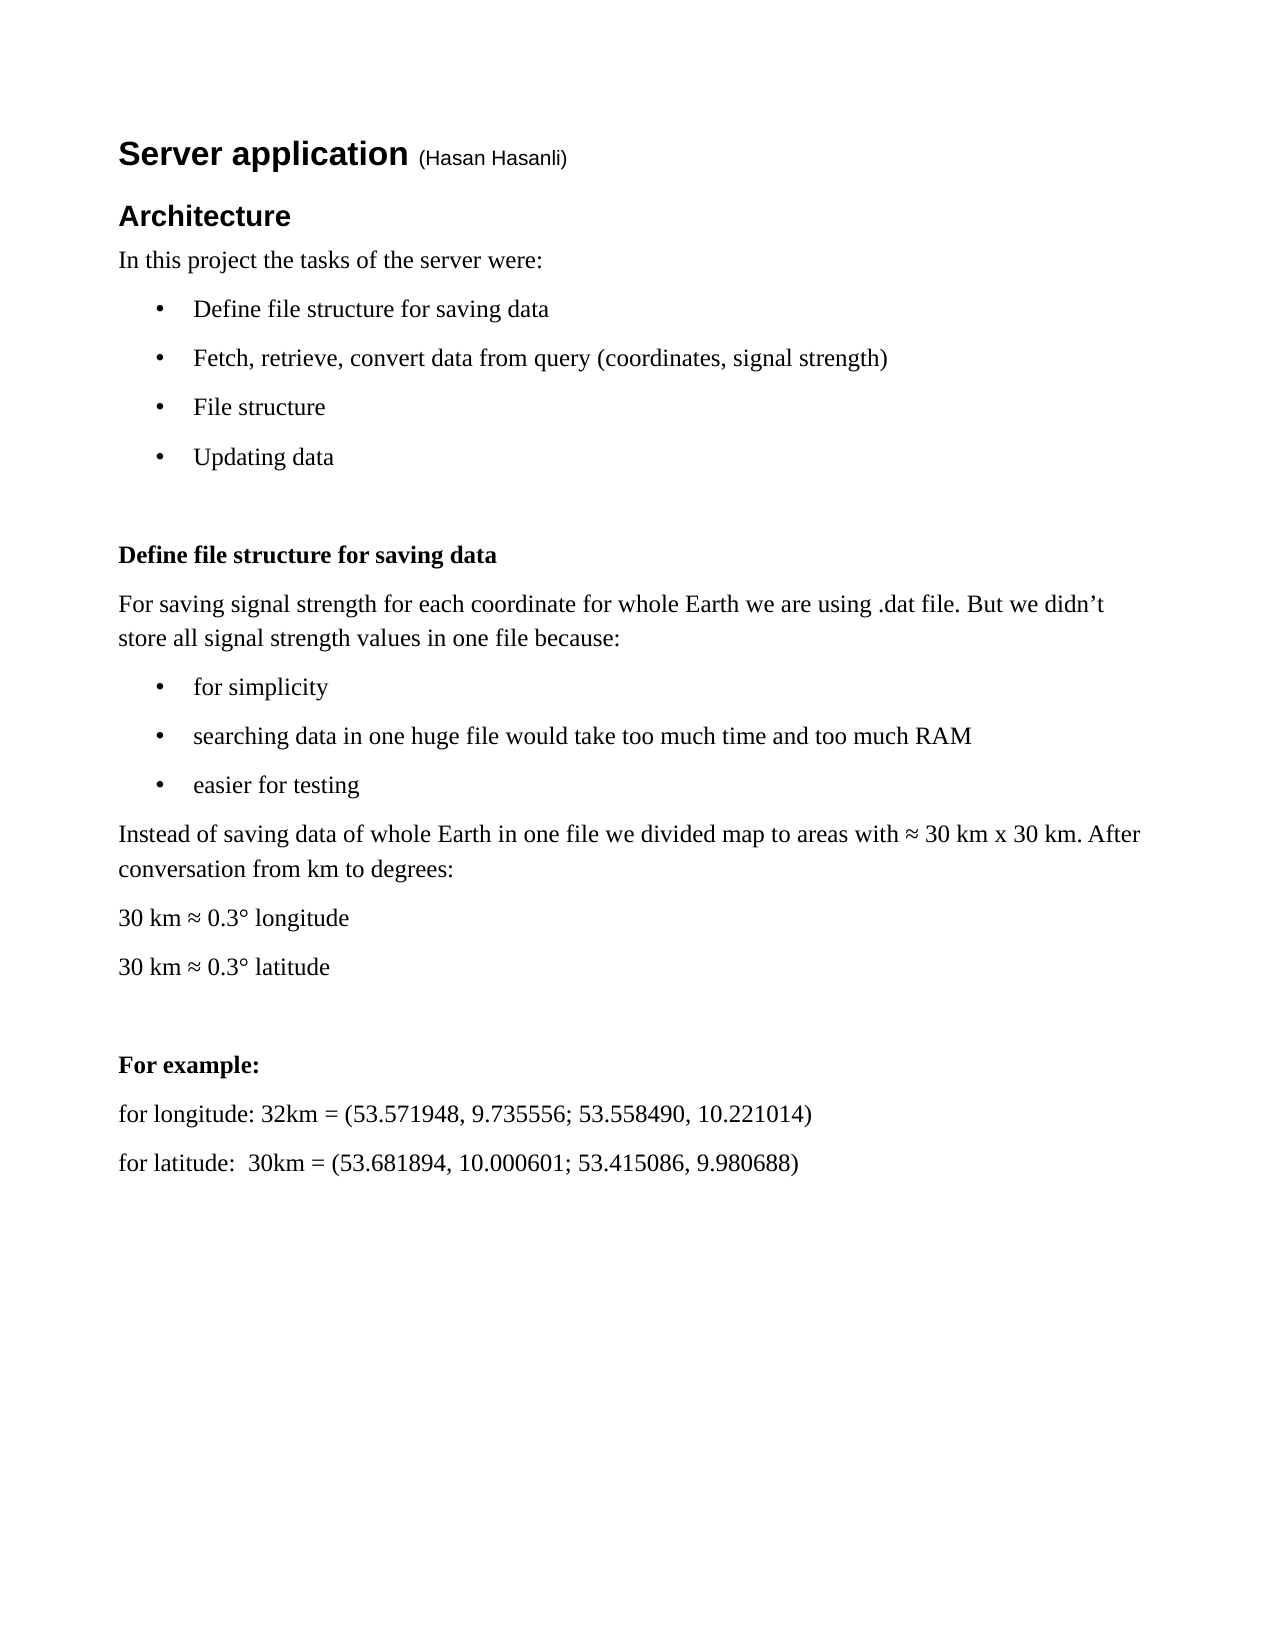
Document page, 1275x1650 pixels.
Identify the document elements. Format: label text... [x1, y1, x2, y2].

list Fetch, retrieve, convert data from query (coordinates, signal strength) [156, 343, 1157, 372]
list Define file structure for saving data [156, 294, 1157, 323]
list searching data in one huge file would take too much time and too much RAM [156, 721, 1157, 750]
list for simplicity [156, 672, 1157, 701]
text For example: [118, 1050, 1157, 1079]
text Instead of saving data of whole Earth in one file we divided map to areas with ≈ 30 km x 30 km. After conversation from km to degrees: [118, 819, 1157, 883]
text 30 km ≈ 0.3° longitude [118, 903, 1157, 932]
list easier for testing [156, 770, 1157, 799]
text for latitude: 30km = (53.681894, 10.000601; 53.415086, 9.980688) [118, 1148, 1157, 1177]
subtitle Server application (Hasan Hasanli) [118, 133, 1157, 172]
text Define file structure for saving data [118, 540, 1157, 568]
list File structure [156, 392, 1157, 421]
text 30 km ≈ 0.3° latitude [118, 952, 1157, 981]
text In this project the tasks of the server were: [118, 245, 1157, 274]
text for longitude: 32km = (53.571948, 9.735556; 53.558490, 10.221014) [118, 1099, 1157, 1128]
text For saving signal strength for each coordinate for whole Earth we are using .dat file. But we didn’t store all signal strength values in one file because: [118, 589, 1157, 652]
subtitle Architecture [118, 199, 1157, 233]
list Updating data [156, 442, 1157, 470]
